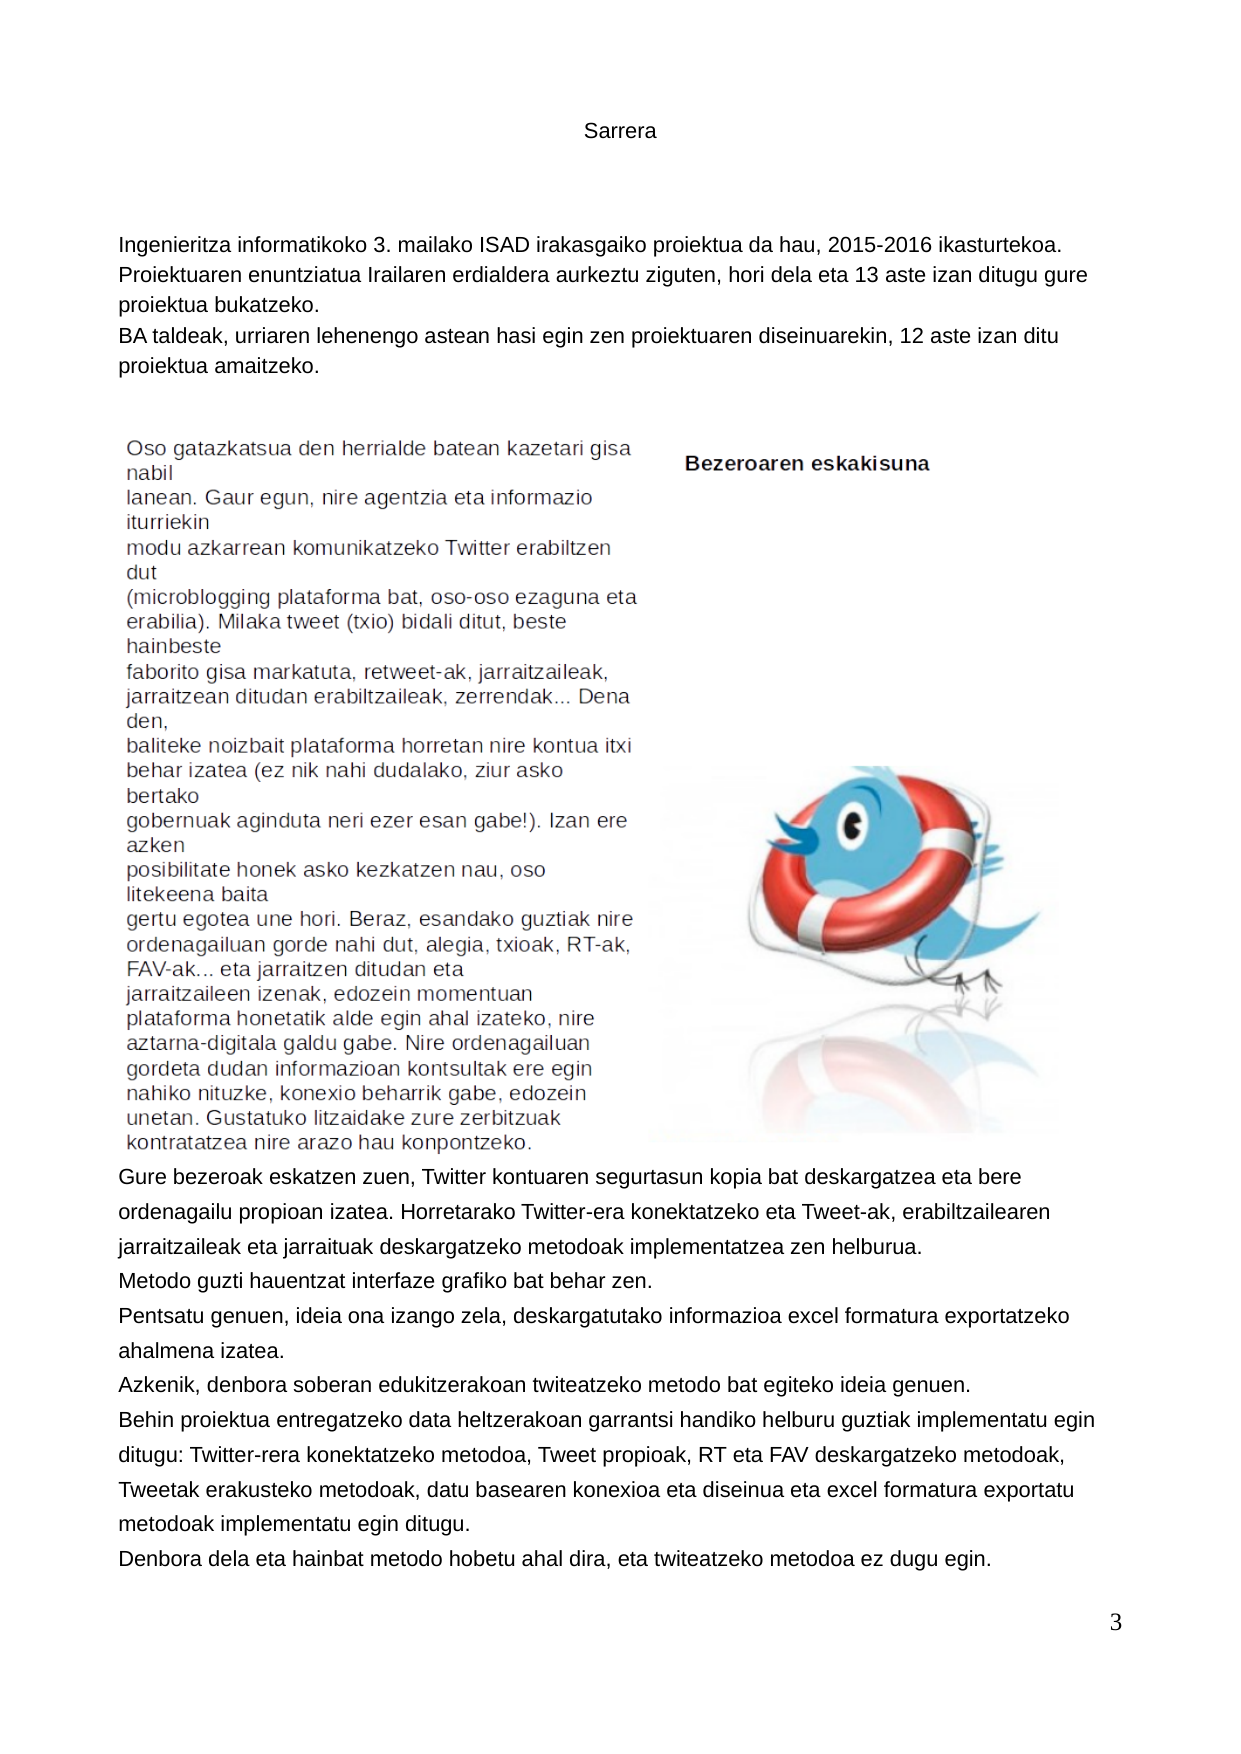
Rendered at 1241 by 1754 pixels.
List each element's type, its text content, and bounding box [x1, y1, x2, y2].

text BA taldeak, urriaren lehenengo astean hasi egin zen proiektuaren diseinuarekin, 12 aste izan ditu proiektua amaitzeko. [118, 322, 1122, 378]
picture [118, 432, 1059, 1159]
text Gure bezeroak eskatzen zuen, Twitter kontuaren segurtasun kopia bat deskargatzea eta bere ordenagailu propioan izatea. Horretarako Twitter-era konektatzeko eta Tweet-ak, erabiltzailearen jarraitzaileak eta jarraituak deskargatzeko metodoak implementatzea zen helburua. Metodo guzti hauentzat interfaze grafiko bat behar zen. Pentsatu genuen, ideia ona izango zela, deskargatutako informazioa excel formatura exportatzeko ahalmena izatea. Azkenik, denbora soberan edukitzerakoan twiteatzeko metodo bat egiteko ideia genuen. Behin proiektua entregatzeko data heltzerakoan garrantsi handiko helburu guztiak implementatu egin ditugu: Twitter-rera konektatzeko metodoa, Tweet propioak, RT eta FAV deskargatzeko metodoak, Tweetak erakusteko metodoak, datu basearen konexioa eta diseinua eta excel formatura exportatu metodoak implementatu egin ditugu. Denbora dela eta hainbat metodo hobetu ahal dira, eta twiteatzeko metodoa ez dugu egin. [118, 1164, 1122, 1571]
text Sarrera [118, 118, 1122, 143]
text Ingenieritza informatikoko 3. mailako ISAD irakasgaiko proiektua da hau, 2015-2016 ikasturtekoa. [118, 232, 1122, 257]
text Proiektuaren enuntziatua Irailaren erdialdera aurkeztu ziguten, hori dela eta 13 aste izan ditugu gure proiektua bukatzeko. [118, 262, 1122, 317]
